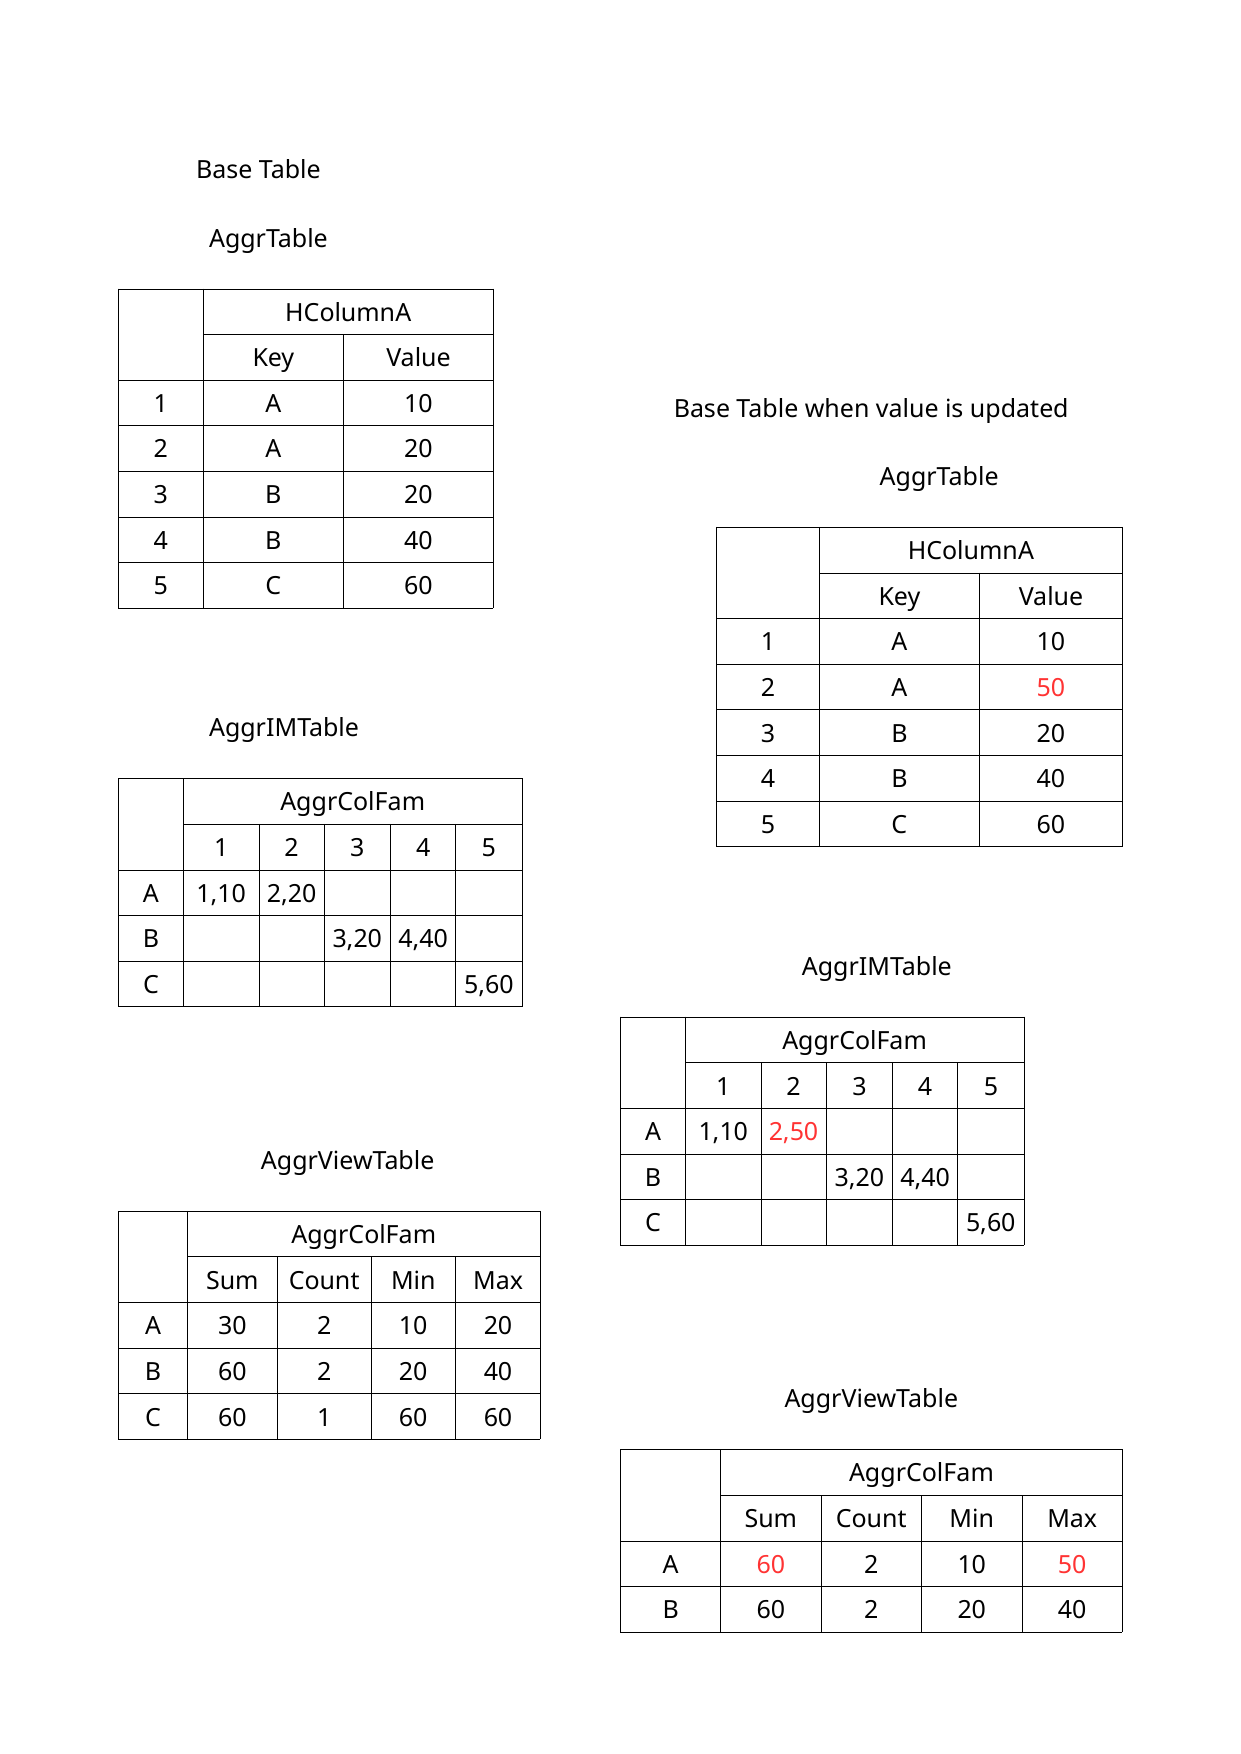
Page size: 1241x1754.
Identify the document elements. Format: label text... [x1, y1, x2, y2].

table_cell [686, 1155, 761, 1199]
table_cell 4 [893, 1063, 957, 1108]
table_cell 20 [922, 1587, 1022, 1632]
table_cell 2 [119, 426, 203, 471]
table_cell [456, 916, 522, 961]
table_cell A [621, 1542, 720, 1586]
table_cell A [820, 665, 979, 709]
table_cell Sum [188, 1257, 277, 1302]
table_cell 5,60 [456, 962, 522, 1006]
table_cell Count [822, 1496, 921, 1541]
table_cell 2,20 [260, 871, 324, 915]
table_cell [184, 916, 259, 961]
table_cell 60 [344, 563, 493, 608]
table_cell C [820, 802, 979, 846]
table_cell 20 [344, 426, 493, 471]
text AggrTable [620, 459, 1122, 493]
table_header AggrColFam [721, 1450, 1122, 1495]
table_cell 1 [686, 1063, 761, 1108]
table_cell [391, 871, 455, 915]
text AggrViewTable [118, 1143, 620, 1177]
table_cell 1 [278, 1394, 371, 1439]
table_cell 10 [344, 381, 493, 425]
table_cell 3,20 [325, 916, 390, 961]
table_cell [762, 1200, 826, 1245]
table_cell 4,40 [391, 916, 455, 961]
table_cell [762, 1155, 826, 1199]
table_cell 1 [184, 825, 259, 869]
table_header [621, 1450, 720, 1541]
table_cell B [119, 916, 183, 961]
text AggrTable [118, 220, 620, 254]
table_cell 40 [1023, 1587, 1122, 1632]
table_cell [260, 962, 324, 1006]
table_cell 5 [717, 802, 819, 846]
table_cell 60 [188, 1394, 277, 1439]
table_cell 3 [325, 825, 390, 869]
table_header AggrColFam [686, 1018, 1024, 1062]
table_cell A [119, 871, 183, 915]
table_cell C [119, 1394, 187, 1439]
table_cell [325, 962, 390, 1006]
table_cell Sum [721, 1496, 821, 1541]
text AggrIMTable [620, 948, 1122, 983]
table_cell [893, 1200, 957, 1245]
table_cell Max [1023, 1496, 1122, 1541]
table_cell Count [278, 1257, 371, 1302]
table_cell B [621, 1155, 685, 1199]
table_cell 5 [958, 1063, 1024, 1108]
table_cell A [119, 1303, 187, 1348]
table_cell A [820, 619, 979, 664]
table_cell 40 [344, 518, 493, 562]
table_cell 1,10 [686, 1109, 761, 1153]
table_cell 3 [717, 710, 819, 755]
table_cell A [204, 381, 343, 425]
table_cell [893, 1109, 957, 1153]
table_cell Value [980, 574, 1122, 618]
table_cell 2 [278, 1303, 371, 1348]
table_cell 20 [980, 710, 1122, 755]
table_cell 60 [721, 1542, 821, 1586]
table_cell Max [456, 1257, 540, 1302]
text Base Table when value is updated [620, 391, 1122, 425]
table_cell B [119, 1349, 187, 1393]
table_cell 2 [717, 665, 819, 709]
table_header [717, 528, 819, 618]
table_cell 40 [456, 1349, 540, 1393]
table_cell 5 [119, 563, 203, 608]
table_cell 10 [922, 1542, 1022, 1586]
table_cell [325, 871, 390, 915]
table_cell 4 [391, 825, 455, 869]
table_cell [456, 871, 522, 915]
table_cell [958, 1155, 1024, 1199]
table_cell 3 [827, 1063, 892, 1108]
table_cell 1,10 [184, 871, 259, 915]
table_cell 20 [344, 472, 493, 517]
table_cell 2 [822, 1542, 921, 1586]
table_cell Min [372, 1257, 455, 1302]
table_cell [260, 916, 324, 961]
table_cell 2 [762, 1063, 826, 1108]
table_cell Value [344, 335, 493, 380]
table_cell 3 [119, 472, 203, 517]
table_cell 10 [372, 1303, 455, 1348]
table_cell 4,40 [893, 1155, 957, 1199]
table_cell A [621, 1109, 685, 1153]
table_cell 10 [980, 619, 1122, 664]
table_cell 60 [980, 802, 1122, 846]
table_cell B [820, 756, 979, 801]
table_cell Key [204, 335, 343, 380]
table_cell [184, 962, 259, 1006]
table_header [119, 290, 203, 380]
table_cell [958, 1109, 1024, 1153]
table_cell B [820, 710, 979, 755]
table_cell 30 [188, 1303, 277, 1348]
table_header [621, 1018, 685, 1108]
text AggrIMTable [118, 710, 620, 744]
table_header HColumnA [204, 290, 493, 334]
table_cell 2 [822, 1587, 921, 1632]
table_cell C [204, 563, 343, 608]
table_cell A [204, 426, 343, 471]
table_cell 5,60 [958, 1200, 1024, 1245]
table_cell C [621, 1200, 685, 1245]
table_cell B [621, 1587, 720, 1632]
text Base Table [118, 152, 620, 186]
table_cell 50 [980, 665, 1122, 709]
table_cell B [204, 518, 343, 562]
table_cell 3,20 [827, 1155, 892, 1199]
table_header [119, 779, 183, 869]
table_header HColumnA [820, 528, 1122, 572]
table_cell B [204, 472, 343, 517]
table_cell [827, 1109, 892, 1153]
table_header [119, 1212, 187, 1302]
table_cell 20 [456, 1303, 540, 1348]
table_cell 50 [1023, 1542, 1122, 1586]
table_cell Min [922, 1496, 1022, 1541]
table_cell 60 [188, 1349, 277, 1393]
table_cell 2,50 [762, 1109, 826, 1153]
table_cell [827, 1200, 892, 1245]
text AggrViewTable [620, 1381, 1122, 1415]
table_cell 40 [980, 756, 1122, 801]
table_cell 60 [456, 1394, 540, 1439]
table_cell C [119, 962, 183, 1006]
table_cell 2 [278, 1349, 371, 1393]
table_header AggrColFam [184, 779, 522, 824]
table_cell 4 [119, 518, 203, 562]
table_cell 2 [260, 825, 324, 869]
table_cell 5 [456, 825, 522, 869]
table_cell 60 [721, 1587, 821, 1632]
table_cell [391, 962, 455, 1006]
table_cell 4 [717, 756, 819, 801]
table_cell Key [820, 574, 979, 618]
table_header AggrColFam [188, 1212, 540, 1256]
table_cell [686, 1200, 761, 1245]
table_cell 20 [372, 1349, 455, 1393]
table_cell 1 [717, 619, 819, 664]
table_cell 1 [119, 381, 203, 425]
table_cell 60 [372, 1394, 455, 1439]
